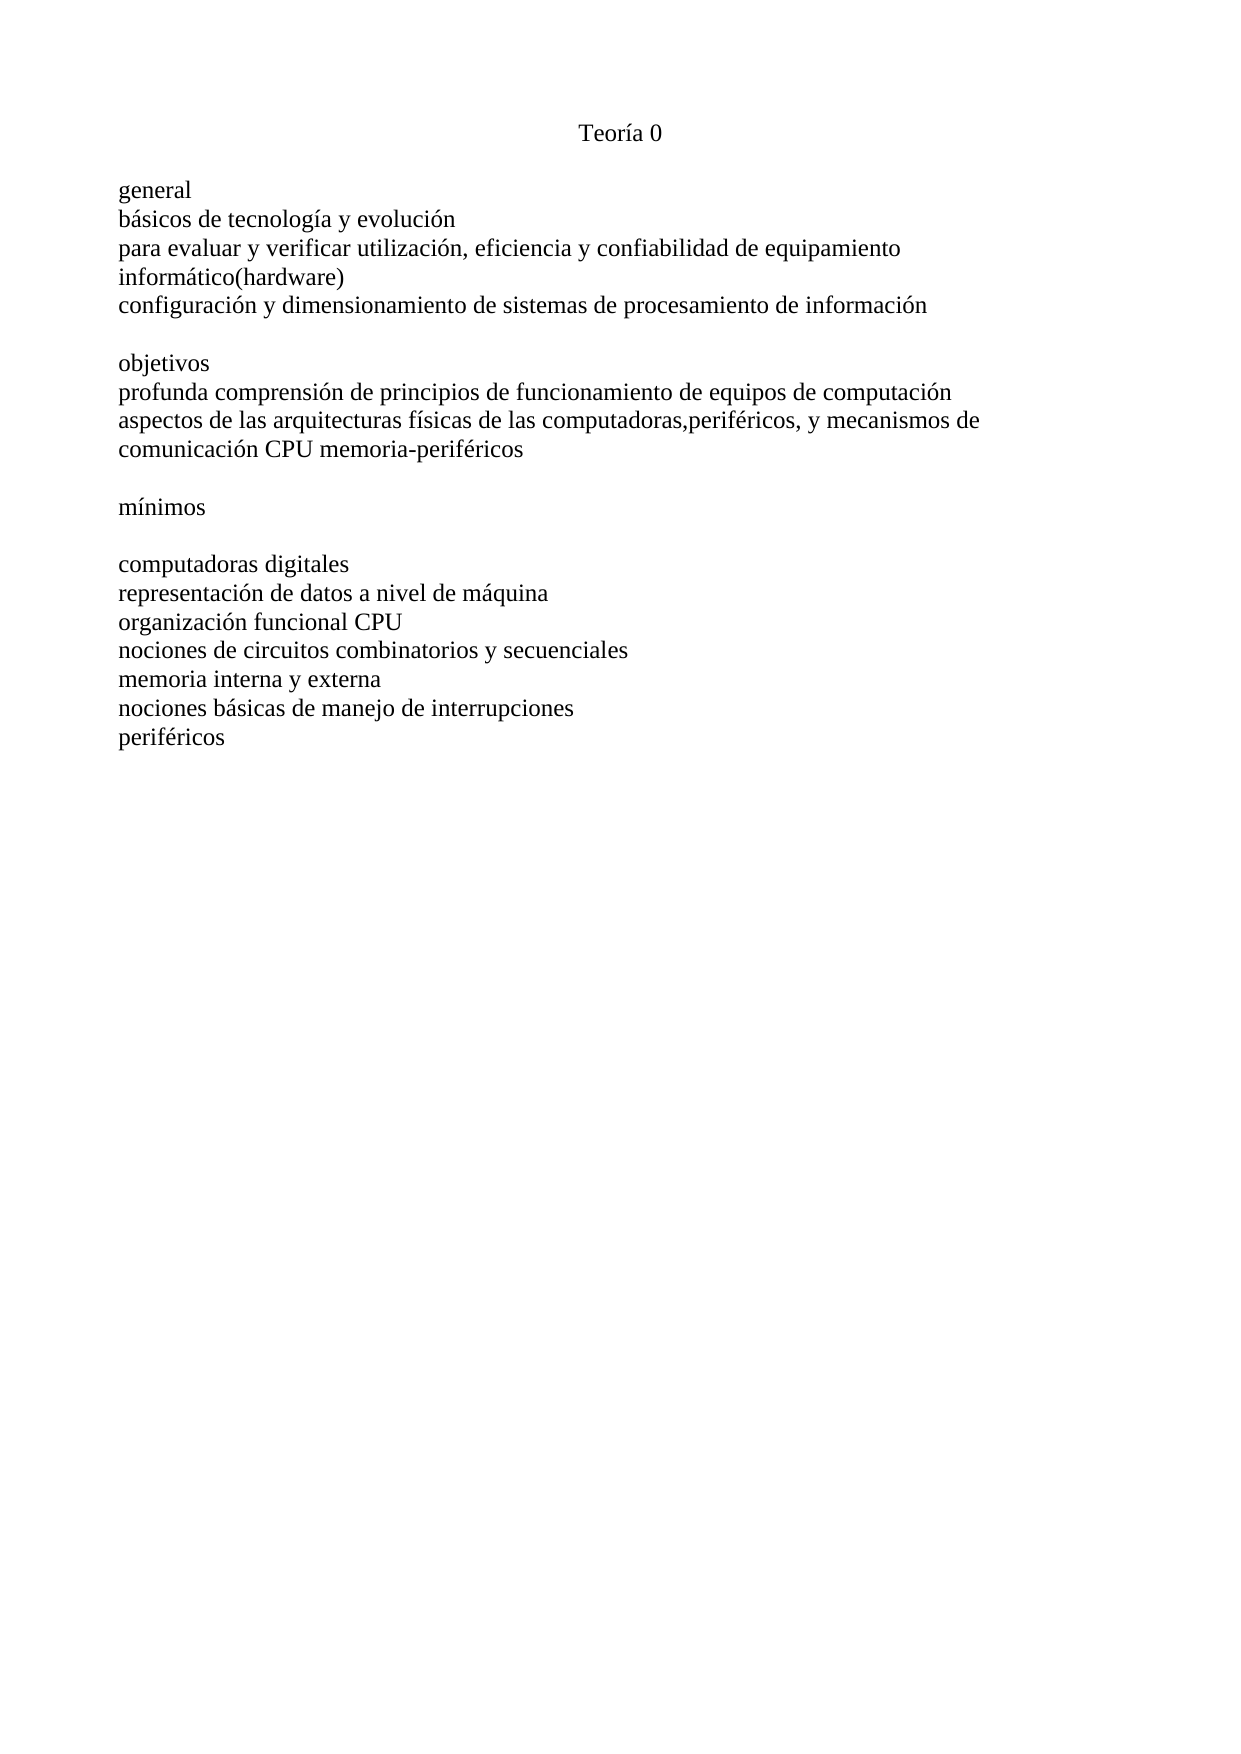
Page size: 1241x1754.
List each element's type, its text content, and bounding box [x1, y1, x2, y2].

text Teoría 0 [118, 118, 1122, 147]
text aspectos de las arquitecturas físicas de las computadoras,periféricos, y mecanismos de comunicación CPU memoria-periféricos [118, 406, 1122, 463]
text para evaluar y verificar utilización, eficiencia y confiabilidad de equipamiento informático(hardware) [118, 233, 1122, 291]
text memoria interna y externa [118, 664, 1122, 693]
text computadoras digitales [118, 549, 1122, 578]
text mínimos [118, 492, 1122, 521]
text representación de datos a nivel de máquina [118, 578, 1122, 607]
text organización funcional CPU [118, 607, 1122, 636]
text profunda comprensión de principios de funcionamiento de equipos de computación [118, 377, 1122, 406]
text configuración y dimensionamiento de sistemas de procesamiento de información [118, 291, 1122, 319]
text general [118, 176, 1122, 204]
text periféricos [118, 722, 1122, 751]
text básicos de tecnología y evolución [118, 204, 1122, 233]
text nociones básicas de manejo de interrupciones [118, 693, 1122, 722]
text objetivos [118, 348, 1122, 377]
text nociones de circuitos combinatorios y secuenciales [118, 636, 1122, 664]
